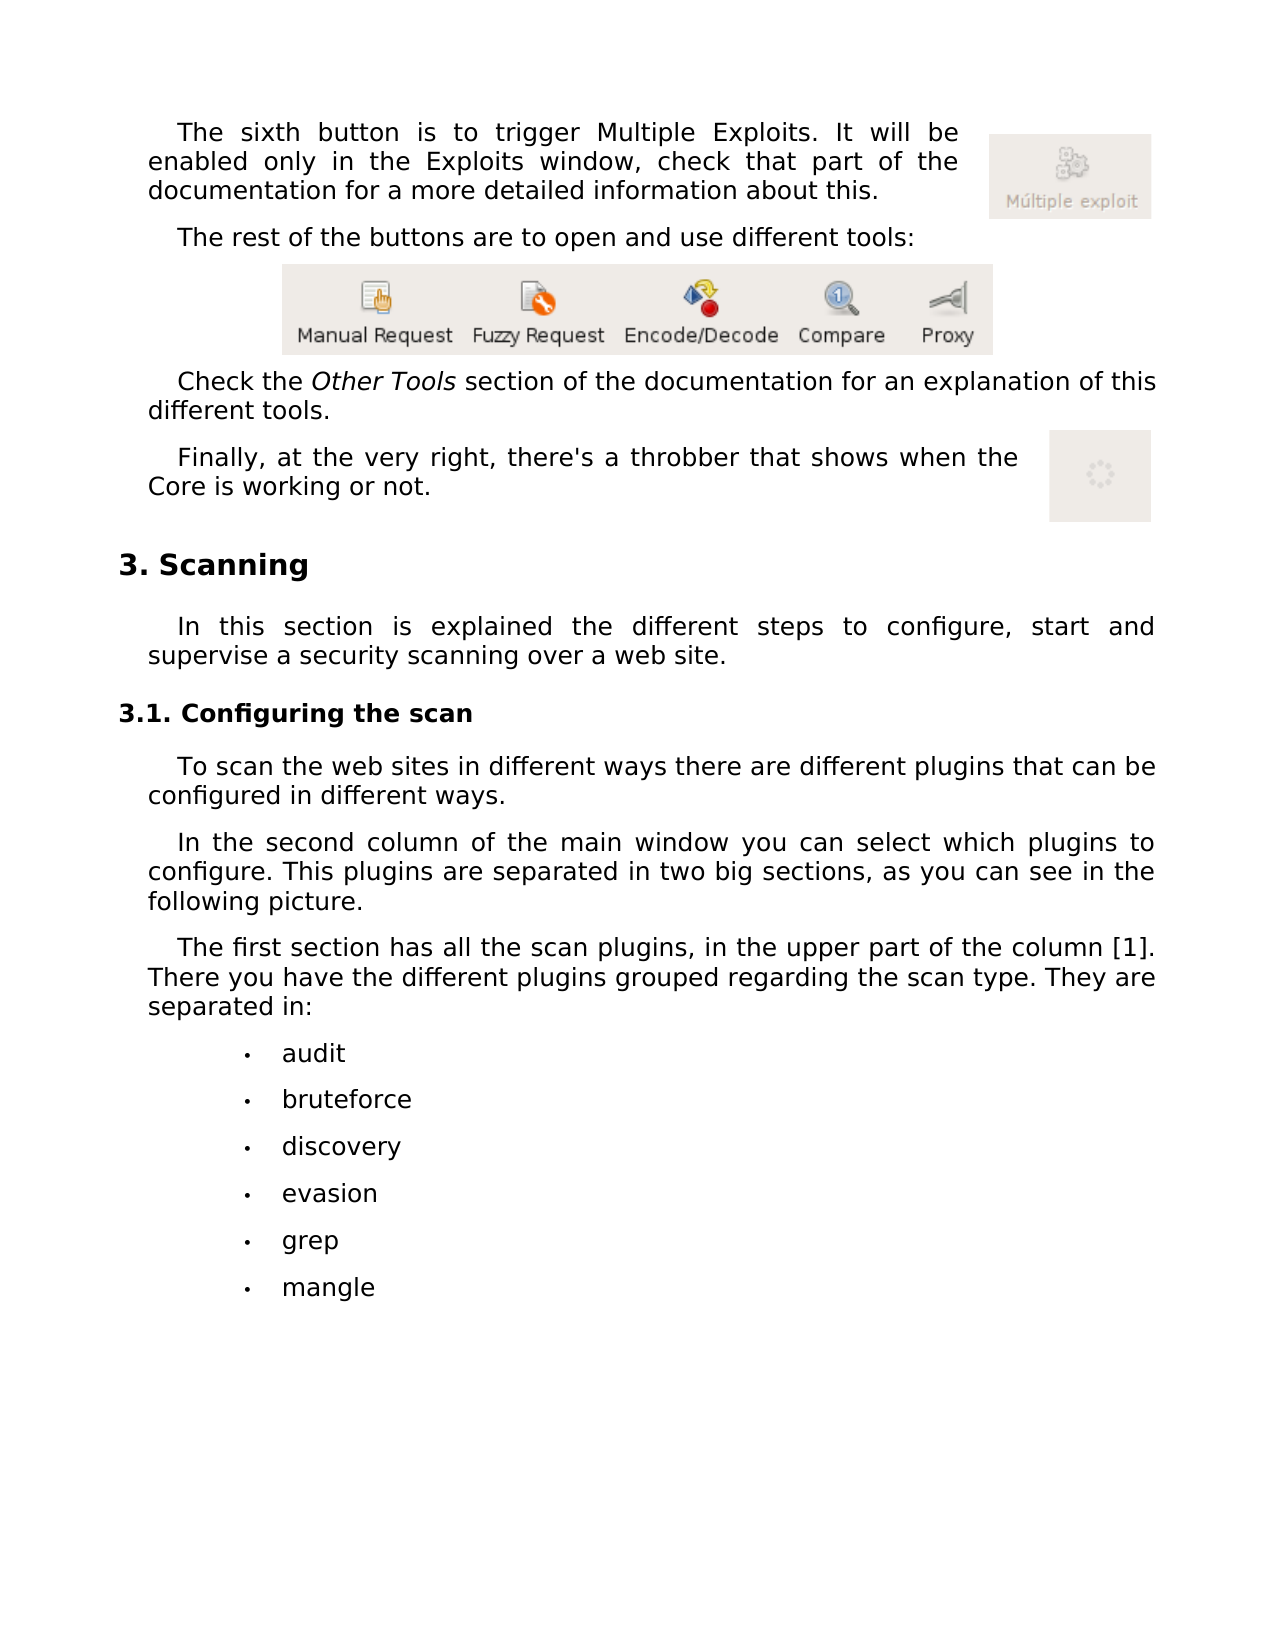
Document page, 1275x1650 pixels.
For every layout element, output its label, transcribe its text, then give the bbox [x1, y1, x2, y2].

list audit [244, 1039, 1157, 1068]
list grep [244, 1226, 1157, 1256]
list evasion [244, 1179, 1157, 1209]
subtitle Scanning [118, 548, 1157, 582]
text In this section is explained the different steps to configure, start and supervise a security scanning over a web site. [148, 612, 1157, 670]
text The sixth button is to trigger Multiple Exploits. It will be enabled only in the Exploits window, check that part of the documentation for a more detailed information about this. [148, 118, 1157, 206]
text Check the Other Tools section of the documentation for an explanation of this different tools. [148, 270, 1157, 425]
picture [1049, 430, 1151, 522]
text Finally, at the very right, there's a throbber that shows when the Core is working or not. [148, 443, 1049, 501]
picture [989, 134, 1152, 219]
list mangle [244, 1273, 1157, 1302]
text The rest of the buttons are to open and use different tools: [148, 223, 1157, 252]
list discovery [244, 1133, 1157, 1162]
text To scan the web sites in different ways there are different plugins that can be configured in different ways. [148, 752, 1157, 811]
picture [282, 264, 993, 355]
list bruteforce [244, 1086, 1157, 1115]
subtitle Configuring the scan [118, 699, 1157, 729]
text In the second column of the main window you can select which plugins to configure. This plugins are separated in two big sections, as you can see in the following picture. [148, 828, 1157, 916]
text The first section has all the scan plugins, in the upper part of the column [1]. There you have the different plugins grouped regarding the scan type. They are separated in: [148, 934, 1157, 1021]
